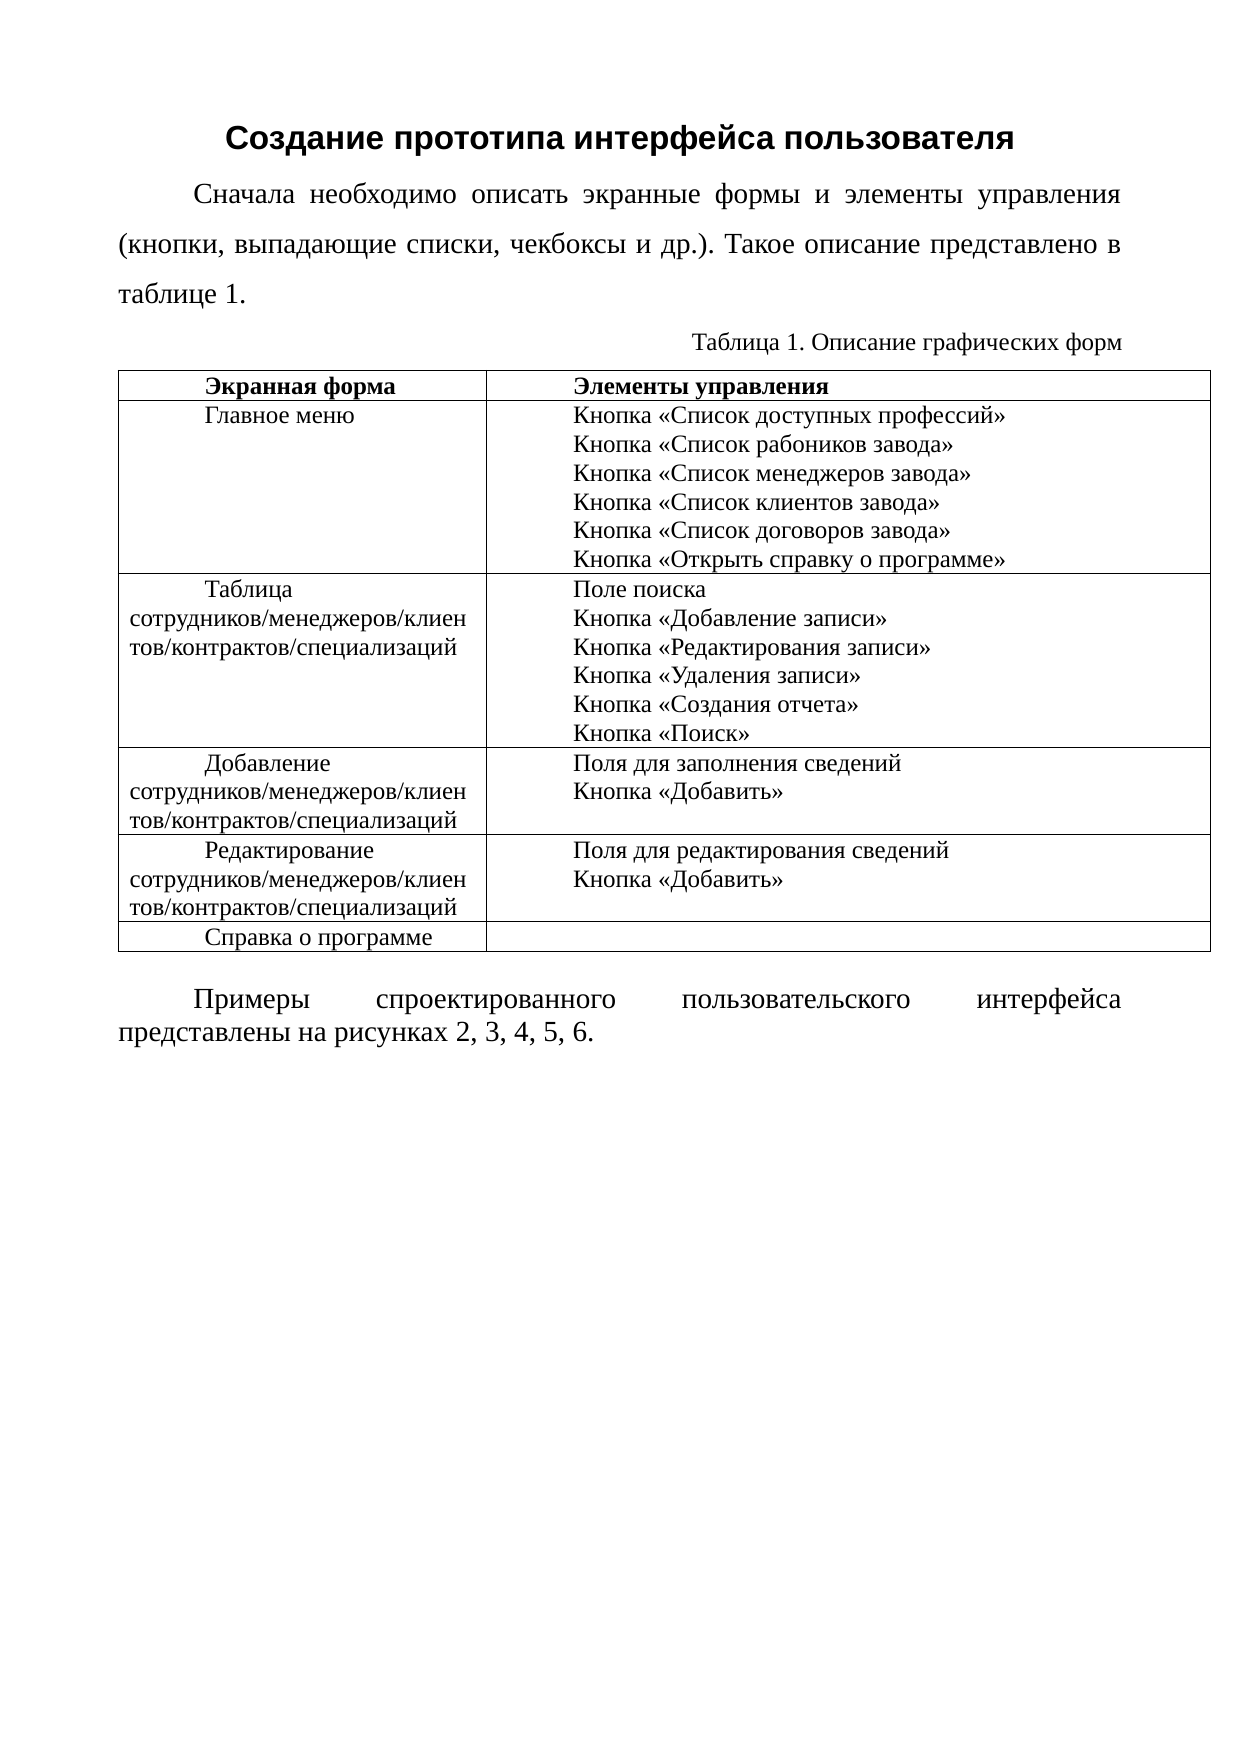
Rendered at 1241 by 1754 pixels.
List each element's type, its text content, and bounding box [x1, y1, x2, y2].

table_cell Редактирование сотрудников/менеджеров/клиентов/контрактов/специализаций [119, 835, 486, 921]
table_cell Поля для заполнения сведений Кнопка «Добавить» [487, 748, 1210, 834]
table_cell Справка о программе [119, 922, 486, 951]
table_cell Главное меню [119, 401, 486, 573]
table_cell Поле поиска Кнопка «Добавление записи» Кнопка «Редактирования записи» Кнопка «Удаления записи» Кнопка «Создания отчета» Кнопка «Поиск» [487, 574, 1210, 747]
table_header Элементы управления [487, 371, 1210, 399]
text Создание прототипа интерфейса пользователя [118, 118, 1122, 157]
text Примеры спроектированного пользовательского интерфейса представлены на рисунках 2, 3, 4, 5, 6. [118, 981, 1122, 1048]
table_cell Добавление сотрудников/менеджеров/клиентов/контрактов/специализаций [119, 748, 486, 834]
text Сначала необходимо описать экранные формы и элементы управления (кнопки, выпадающие списки, чекбоксы и др.). Такое описание представлено в таблице 1. [118, 176, 1122, 310]
table_cell [487, 922, 1210, 951]
table_cell Таблица сотрудников/менеджеров/клиентов/контрактов/специализаций [119, 574, 486, 747]
table_header Экранная форма [119, 371, 486, 399]
table_cell Кнопка «Список доступных профессий» Кнопка «Список рабоников завода» Кнопка «Список менеджеров завода» Кнопка «Список клиентов завода» Кнопка «Список договоров завода» Кнопка «Открыть справку о программе» [487, 401, 1210, 573]
table_cell Поля для редактирования сведений Кнопка «Добавить» [487, 835, 1210, 921]
text Таблица 1. Описание графических форм [118, 327, 1122, 355]
